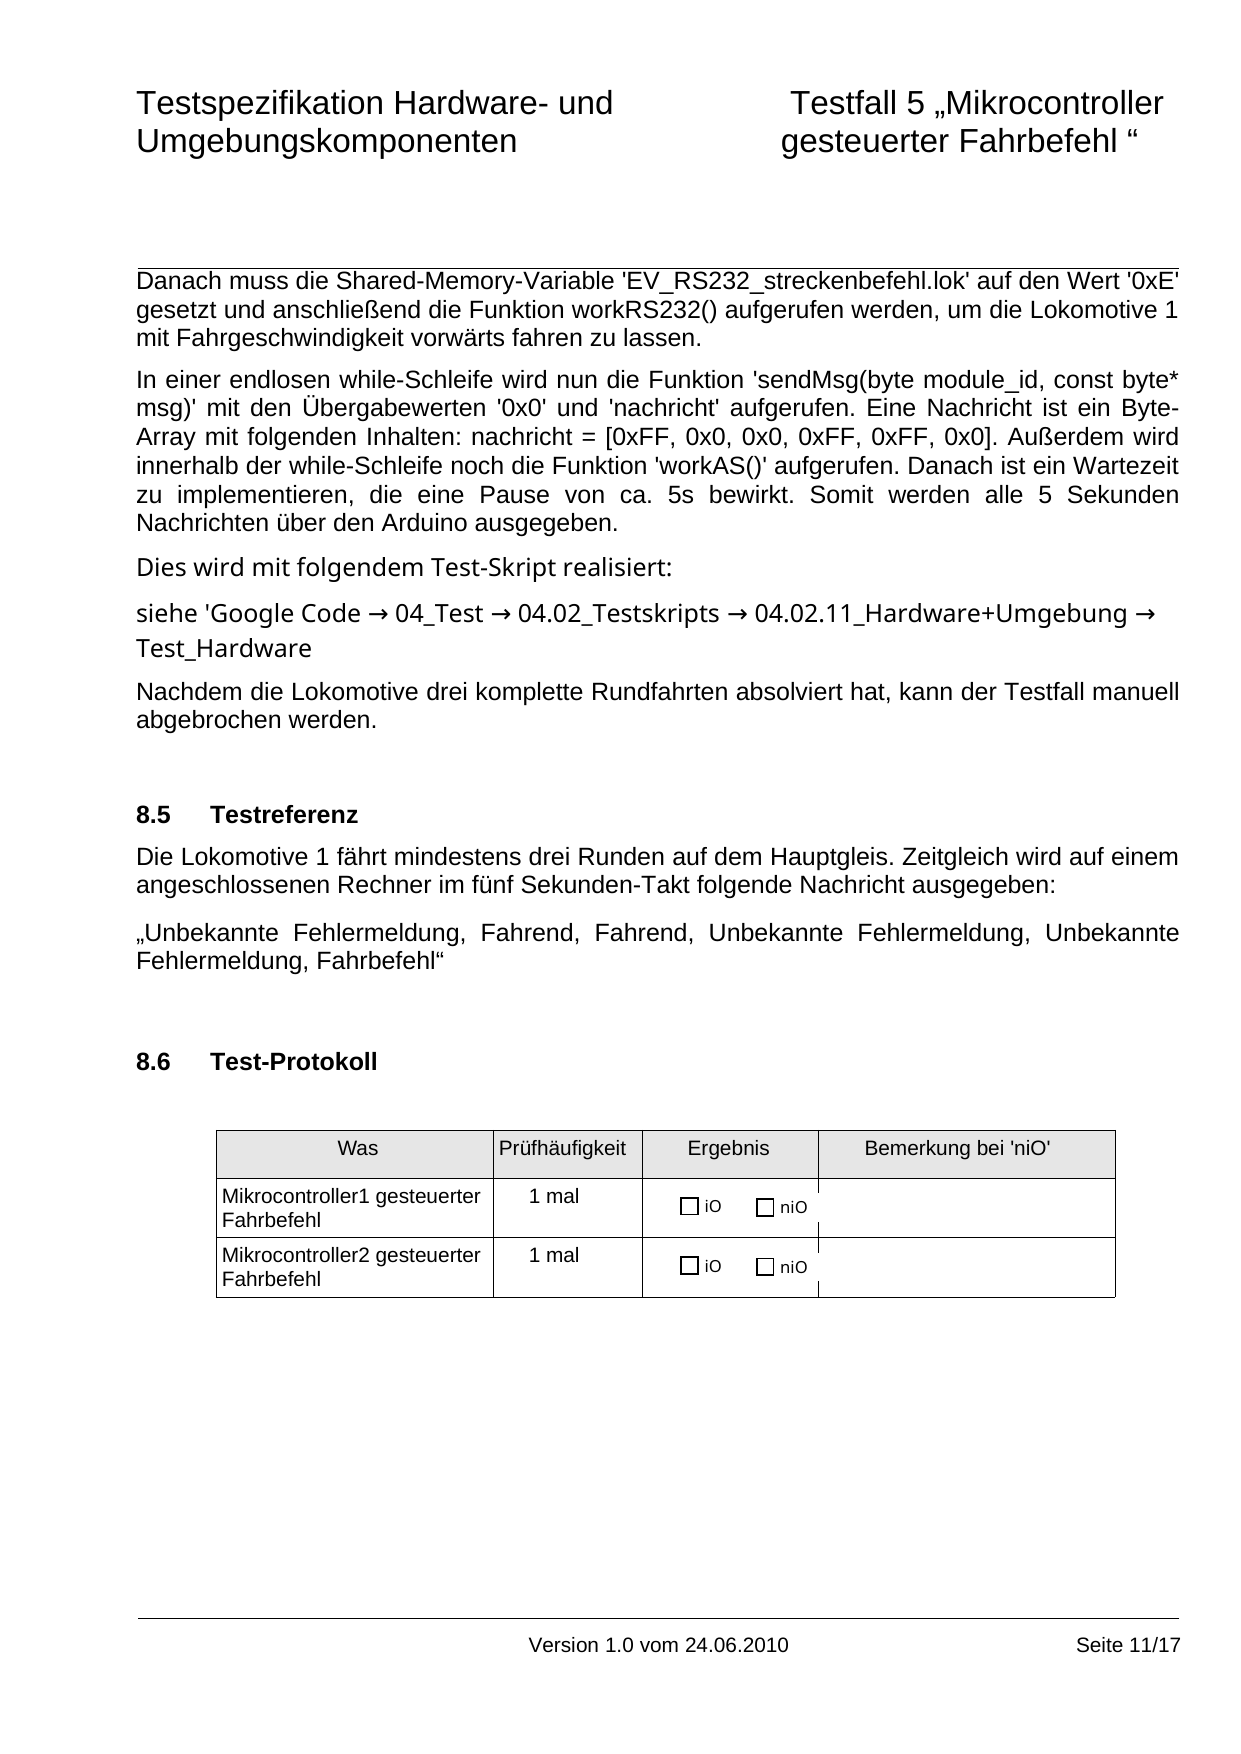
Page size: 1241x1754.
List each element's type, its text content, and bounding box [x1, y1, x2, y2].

table_header Bemerkung bei 'niO' [819, 1131, 1115, 1178]
text In einer endlosen while-Schleife wird nun die Funktion 'sendMsg(byte module_id, const byte* msg)' mit den Übergabewerten '0x0' und 'nachricht' aufgerufen. Eine Nachricht ist ein Byte-Array mit folgenden Inhalten: nachricht = [0xFF, 0x0, 0x0, 0xFF, 0xFF, 0x0]. Außerdem wird innerhalb der while-Schleife noch die Funktion 'workAS()' aufgerufen. Danach ist ein Wartezeit zu implementieren, die eine Pause von ca. 5s bewirkt. Somit werden alle 5 Sekunden Nachrichten über den Arduino ausgegeben. [136, 364, 1181, 537]
text siehe 'Google Code → 04_Test → 04.02_Testskripts → 04.02.11_Hardware+Umgebung → Test_Hardware [136, 596, 1181, 664]
text Danach muss die Shared-Memory-Variable 'EV_RS232_streckenbefehl.lok' auf den Wert '0xE' gesetzt und anschließend die Funktion workRS232() aufgerufen werden, um die Lokomotive 1 mit Fahrgeschwindigkeit vorwärts fahren zu lassen. [136, 289, 1181, 352]
table_header Ergebnis [643, 1131, 818, 1178]
table_cell 1 mal [494, 1238, 642, 1297]
table_cell Mikrocontroller1 gesteuerter Fahrbefehl [217, 1179, 493, 1237]
table_cell [819, 1238, 1115, 1297]
subtitle Test-Protokoll [136, 1047, 1181, 1076]
table_header Was [217, 1131, 493, 1178]
text Nachdem die Lokomotive drei komplette Rundfahrten absolviert hat, kann der Testfall manuell abgebrochen werden. [136, 677, 1181, 734]
text Die Lokomotive 1 fährt mindestens drei Runden auf dem Hauptgleis. Zeitgleich wird auf einem angeschlossenen Rechner im fünf Sekunden-Takt folgende Nachricht ausgegeben: [136, 842, 1181, 899]
table_cell [643, 1179, 818, 1237]
text Dies wird mit folgendem Test-Skript realisiert: [136, 549, 1181, 584]
table_cell [643, 1238, 818, 1297]
table_cell [819, 1179, 1115, 1237]
text „Unbekannte Fehlermeldung, Fahrend, Fahrend, Unbekannte Fehlermeldung, Unbekannte Fehlermeldung, Fahrbefehl“ [136, 918, 1181, 975]
subtitle Testreferenz [136, 801, 1181, 829]
table_cell Mikrocontroller2 gesteuerter Fahrbefehl [217, 1238, 493, 1297]
table_header Prüfhäufigkeit [494, 1131, 642, 1178]
table_cell 1 mal [494, 1179, 642, 1237]
